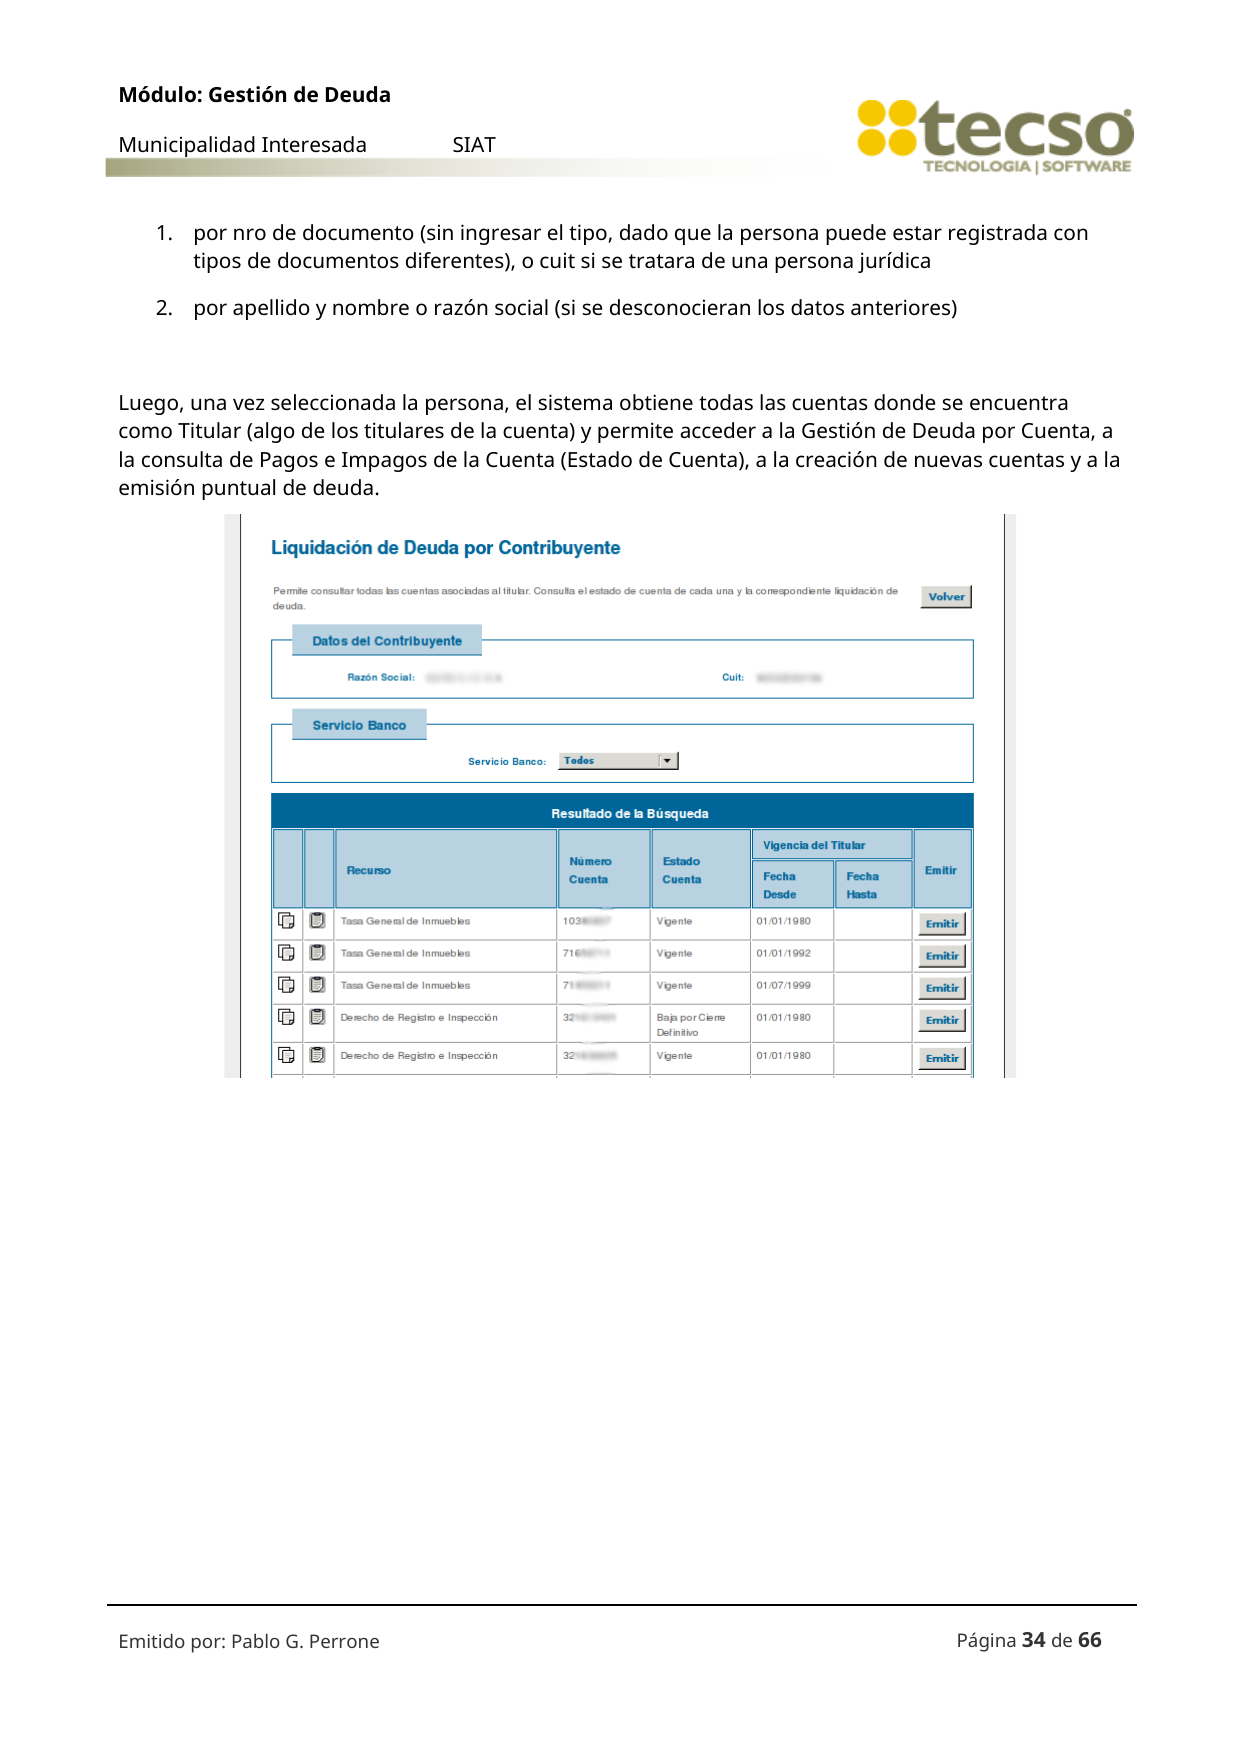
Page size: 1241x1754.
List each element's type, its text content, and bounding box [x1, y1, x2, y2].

list por apellido y nombre o razón social (si se desconocieran los datos anteriores) [156, 293, 1122, 322]
picture [105, 100, 1134, 177]
text Luego, una vez seleccionada la persona, el sistema obtiene todas las cuentas donde se encuentra como Titular (algo de los titulares de la cuenta) y permite acceder a la Gestión de Deuda por Cuenta, a la consulta de Pagos e Impagos de la Cuenta (Estado de Cuenta), a la creación de nuevas cuentas y a la emisión puntual de deuda. [118, 388, 1122, 502]
picture [224, 514, 1017, 1078]
list por nro de documento (sin ingresar el tipo, dado que la persona puede estar registrada con tipos de documentos diferentes), o cuit si se tratara de una persona jurídica [156, 218, 1122, 275]
